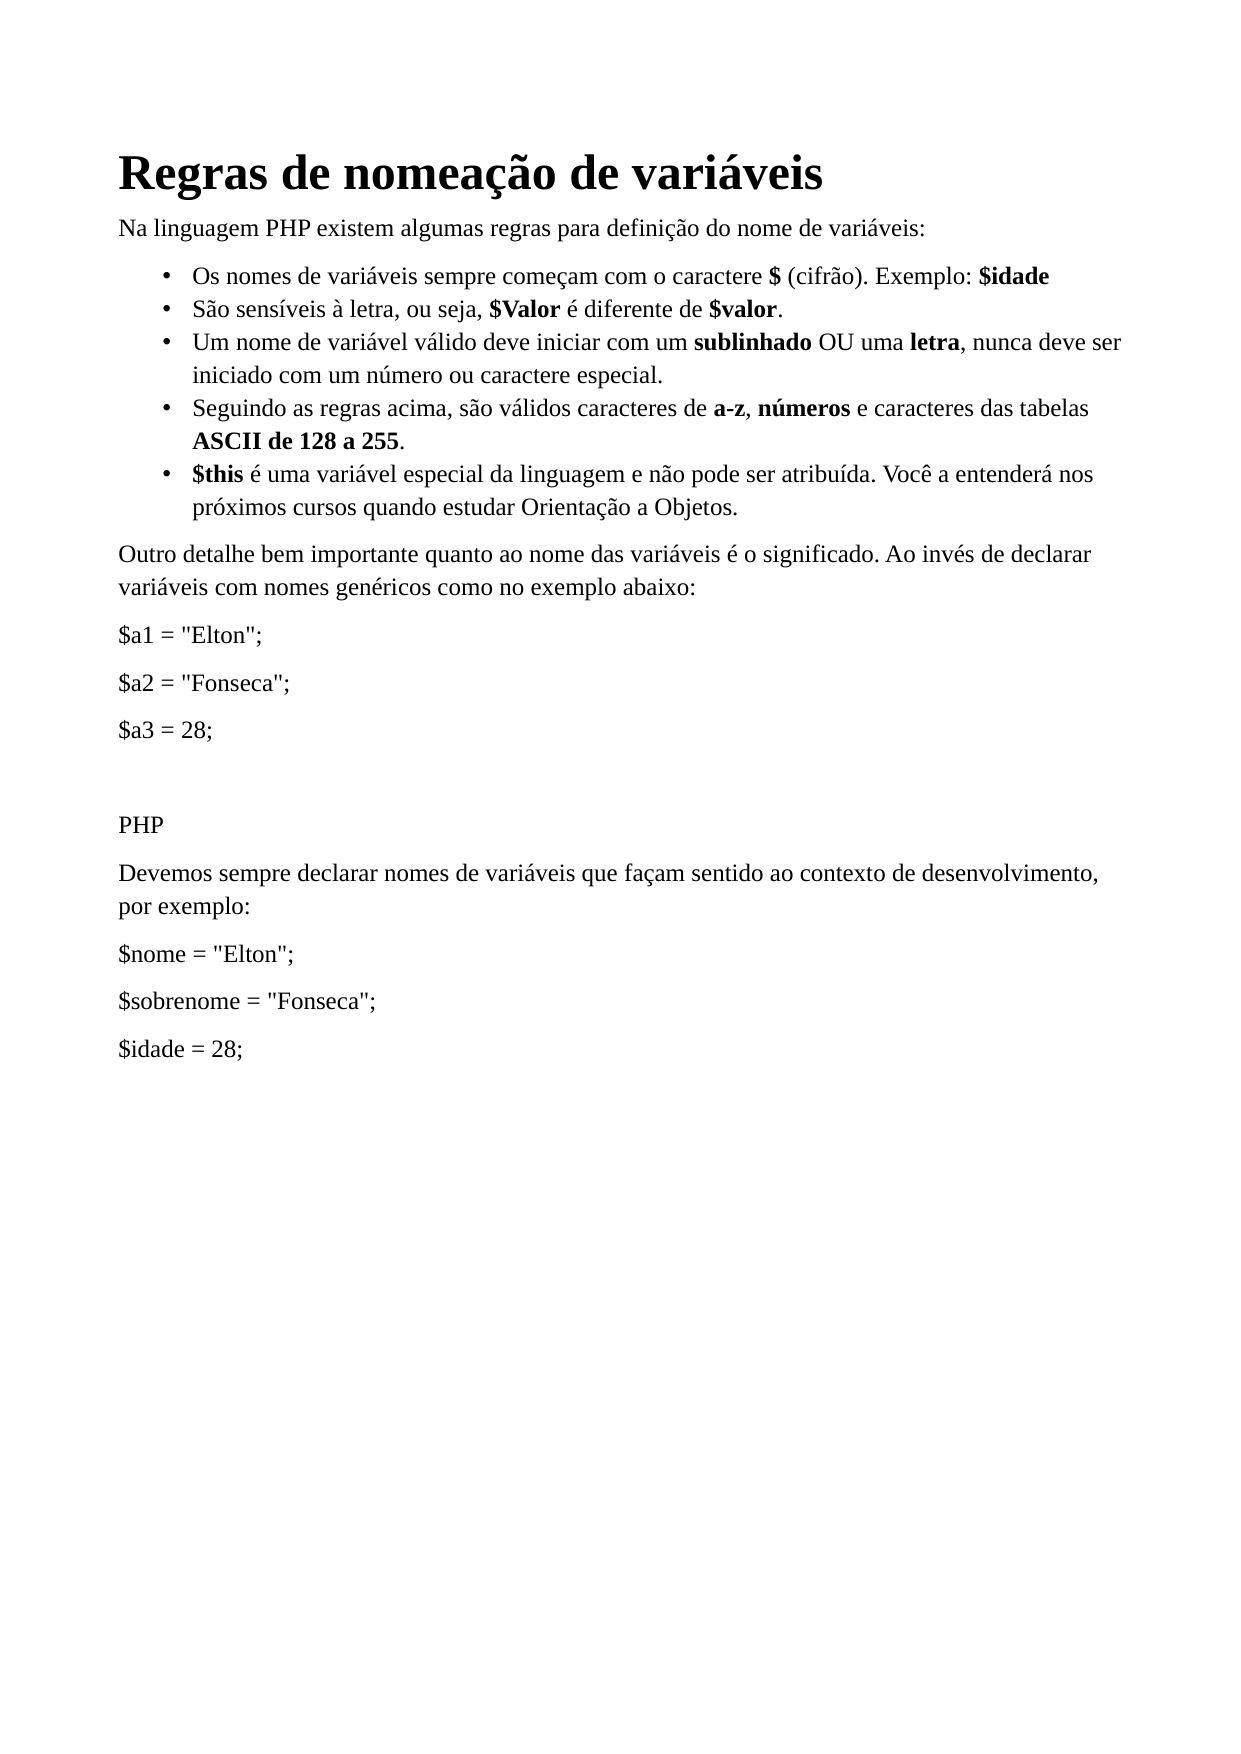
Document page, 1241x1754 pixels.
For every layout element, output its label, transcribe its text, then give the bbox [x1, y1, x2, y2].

text $idade = 28; [118, 1034, 1122, 1063]
text $sobrenome = "Fonseca"; [118, 986, 1122, 1015]
subtitle Regras de nomeação de variáveis [118, 143, 1122, 201]
list Um nome de variável válido deve iniciar com um sublinhado OU uma letra, nunca deve ser iniciado com um número ou caractere especial. [162, 327, 1122, 388]
text Devemos sempre declarar nomes de variáveis que façam sentido ao contexto de desenvolvimento, por exemplo: [118, 858, 1122, 920]
text $a1 = "Elton"; [118, 620, 1122, 649]
text Na linguagem PHP existem algumas regras para definição do nome de variáveis: [118, 213, 1122, 242]
text PHP [118, 811, 1122, 839]
text $nome = "Elton"; [118, 939, 1122, 967]
list Seguindo as regras acima, são válidos caracteres de a-z, números e caracteres das tabelas ASCII de 128 a 255. [162, 393, 1122, 454]
text Outro detalhe bem importante quanto ao nome das variáveis é o significado. Ao invés de declarar variáveis com nomes genéricos como no exemplo abaixo: [118, 539, 1122, 601]
list São sensíveis à letra, ou seja, $Valor é diferente de $valor. [162, 294, 1122, 322]
text $a2 = "Fonseca"; [118, 668, 1122, 696]
list Os nomes de variáveis sempre começam com o caractere $ (cifrão). Exemplo: $idade [162, 261, 1122, 289]
text $a3 = 28; [118, 715, 1122, 744]
list $this é uma variável especial da linguagem e não pode ser atribuída. Você a entenderá nos próximos cursos quando estudar Orientação a Objetos. [162, 459, 1122, 521]
